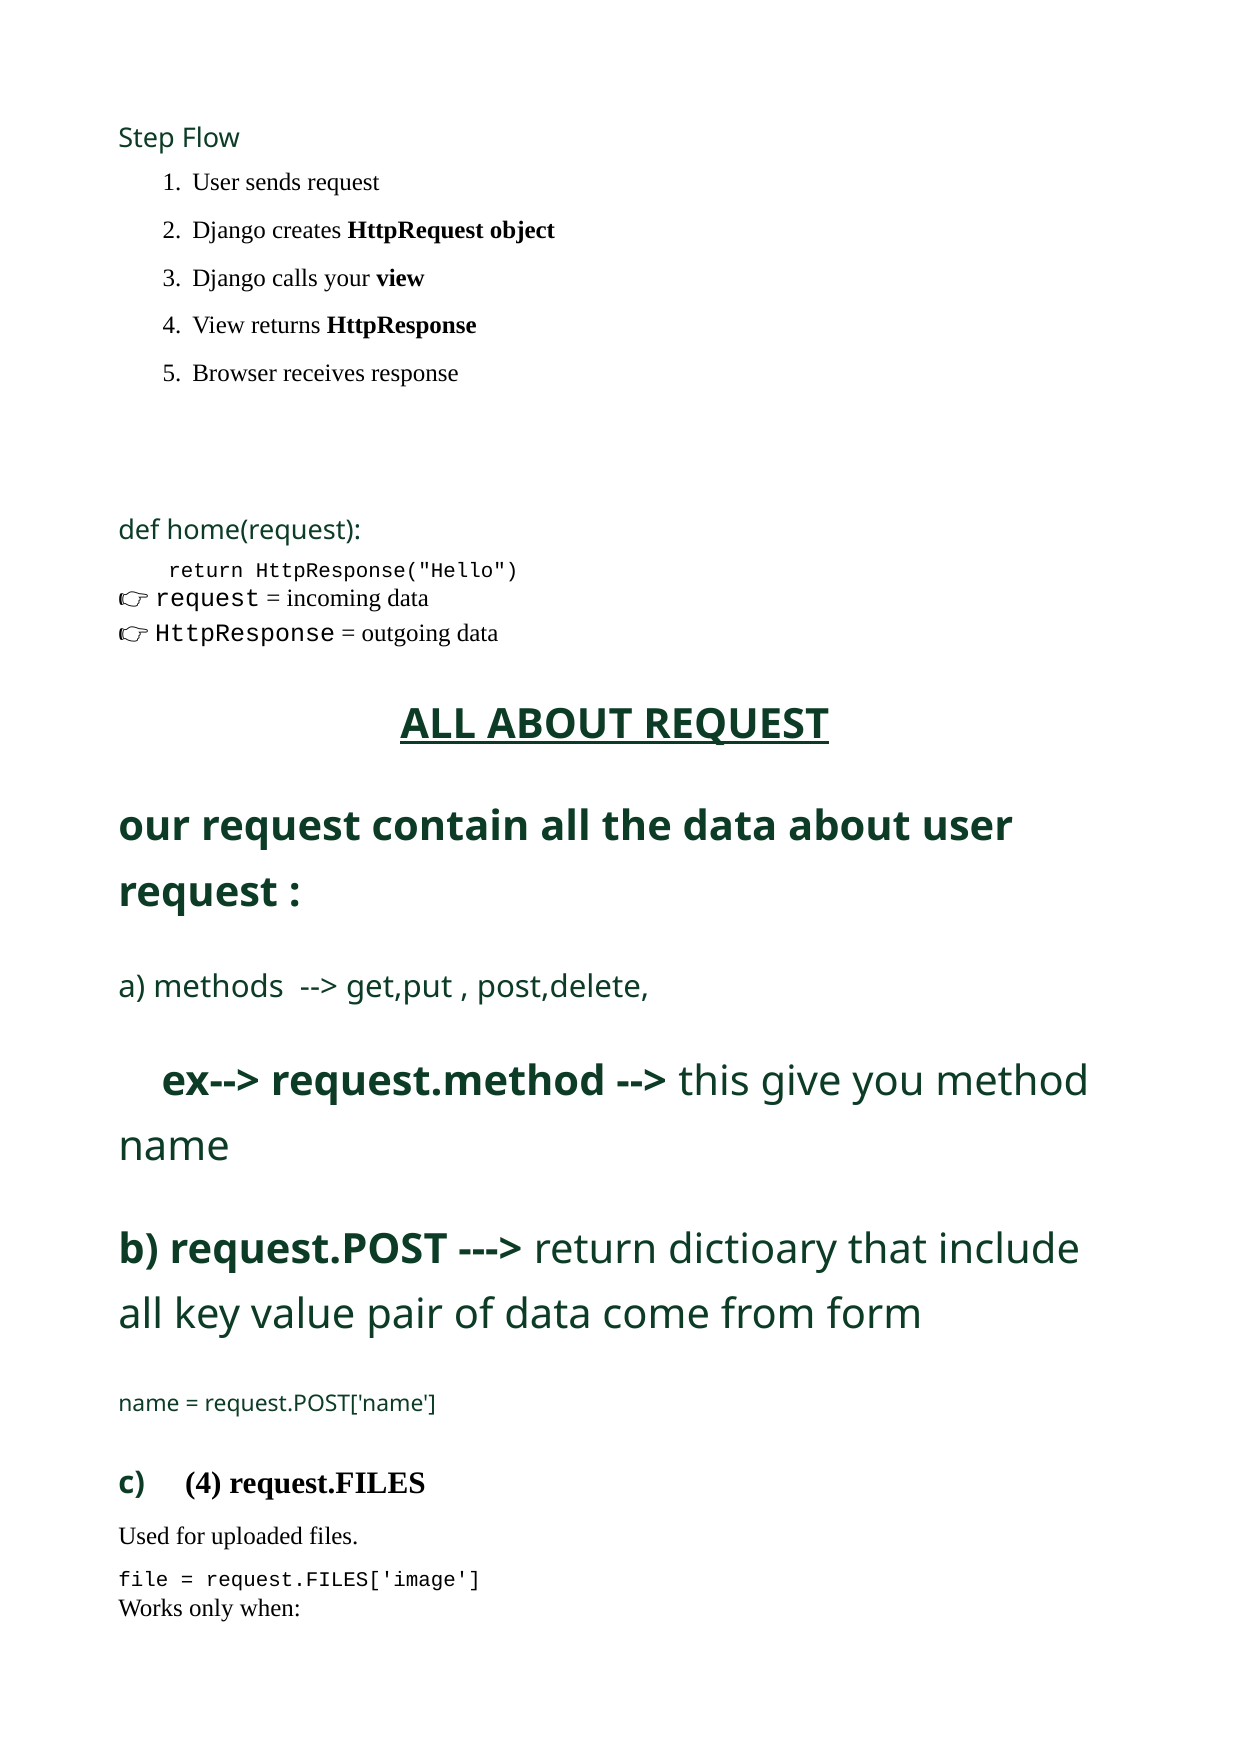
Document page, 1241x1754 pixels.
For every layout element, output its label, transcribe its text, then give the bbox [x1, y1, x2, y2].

text 👉 request = incoming data 👉 HttpResponse = outgoing data [118, 583, 1122, 649]
text c) ✅ (4) request.FILES [118, 1460, 1122, 1502]
text ex--> request.method --> this give you method name [118, 1051, 1122, 1173]
text name = request.POST['name'] [118, 1386, 1122, 1418]
text our request contain all the data about user request : [118, 796, 1122, 918]
subtitle Step Flow [118, 118, 1122, 155]
list User sends request [162, 167, 1122, 196]
text file = request.FILES['image'] [118, 1569, 1122, 1593]
text def home(request): [118, 510, 1122, 547]
list Django creates HttpRequest object [162, 215, 1122, 244]
text ALL ABOUT REQUEST [118, 693, 1122, 750]
text return HttpResponse("Hello") [118, 560, 1122, 583]
text Used for uploaded files. [118, 1521, 1122, 1550]
list View returns HttpResponse [162, 310, 1122, 339]
text b) request.POST ---> return dictioary that include all key value pair of data come from form [118, 1218, 1122, 1341]
list Browser receives response [162, 358, 1122, 387]
text a) methods --> get,put , post,delete, [118, 964, 1122, 1007]
list Django calls your view [162, 263, 1122, 291]
text Works only when: [118, 1593, 1122, 1621]
